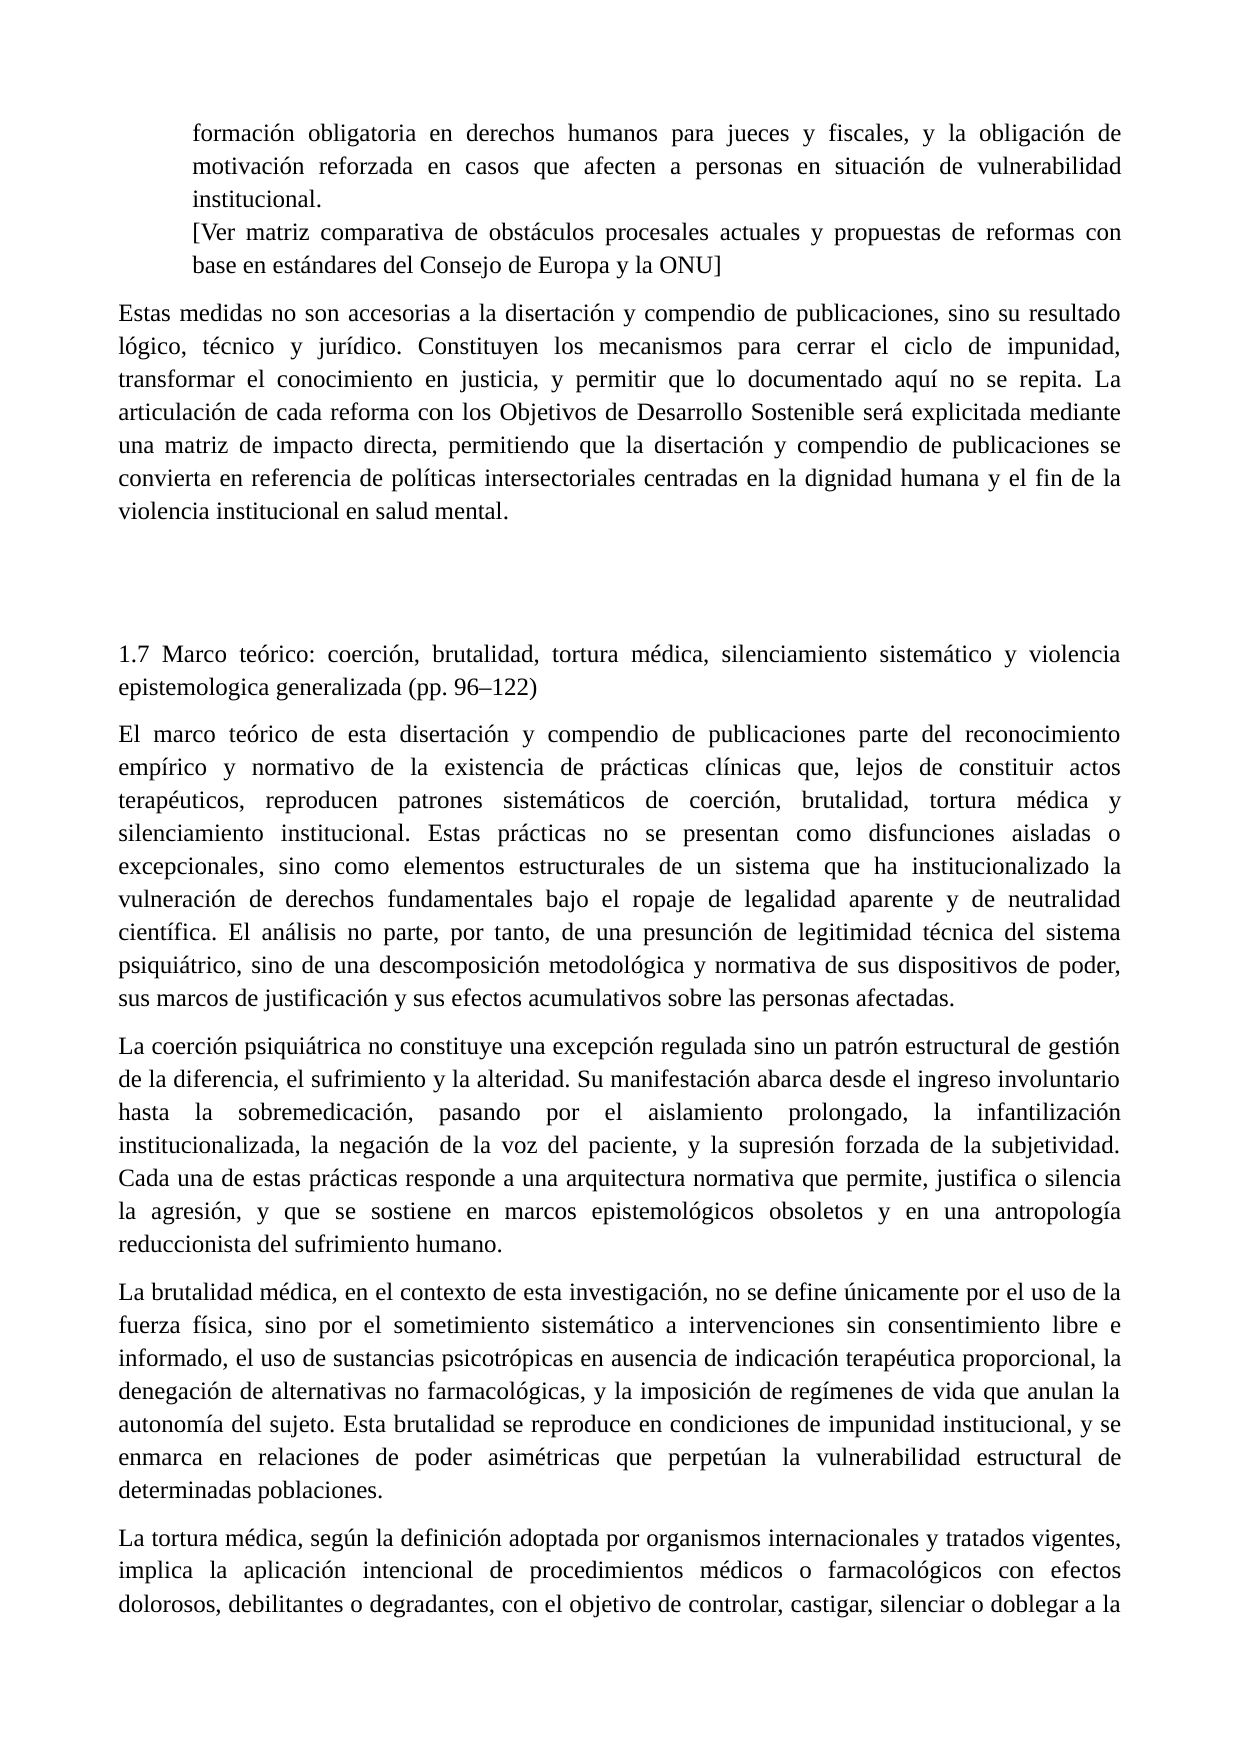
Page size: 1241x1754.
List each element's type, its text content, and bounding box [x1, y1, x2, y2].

text La tortura médica, según la definición adoptada por organismos internacionales y tratados vigentes, implica la aplicación intencional de procedimientos médicos o farmacológicos con efectos dolorosos, debilitantes o degradantes, con el objetivo de controlar, castigar, silenciar o doblegar a la [118, 1523, 1122, 1617]
text Estas medidas no son accesorias a la disertación y compendio de publicaciones, sino su resultado lógico, técnico y jurídico. Constituyen los mecanismos para cerrar el ciclo de impunidad, transformar el conocimiento en justicia, y permitir que lo documentado aquí no se repita. La articulación de cada reforma con los Objetivos de Desarrollo Sostenible será explicitada mediante una matriz de impacto directa, permitiendo que la disertación y compendio de publicaciones se convierta en referencia de políticas intersectoriales centradas en la dignidad humana y el fin de la violencia institucional en salud mental. [118, 298, 1122, 525]
text 1.7 Marco teórico: coerción, brutalidad, tortura médica, silenciamiento sistemático y violencia epistemologica generalizada (pp. 96–122) [118, 639, 1122, 701]
text La coerción psiquiátrica no constituye una excepción regulada sino un patrón estructural de gestión de la diferencia, el sufrimiento y la alteridad. Su manifestación abarca desde el ingreso involuntario hasta la sobremedicación, pasando por el aislamiento prolongado, la infantilización institucionalizada, la negación de la voz del paciente, y la supresión forzada de la subjetividad. Cada una de estas prácticas responde a una arquitectura normativa que permite, justifica o silencia la agresión, y que se sostiene en marcos epistemológicos obsoletos y en una antropología reduccionista del sufrimiento humano. [118, 1031, 1122, 1258]
list formación obligatoria en derechos humanos para jueces y fiscales, y la obligación de motivación reforzada en casos que afecten a personas en situación de vulnerabilidad institucional. [Ver matriz comparativa de obstáculos procesales actuales y propuestas de reformas con base en estándares del Consejo de Europa y la ONU] [162, 118, 1122, 279]
text El marco teórico de esta disertación y compendio de publicaciones parte del reconocimiento empírico y normativo de la existencia de prácticas clínicas que, lejos de constituir actos terapéuticos, reproducen patrones sistemáticos de coerción, brutalidad, tortura médica y silenciamiento institucional. Estas prácticas no se presentan como disfunciones aisladas o excepcionales, sino como elementos estructurales de un sistema que ha institucionalizado la vulneración de derechos fundamentales bajo el ropaje de legalidad aparente y de neutralidad científica. El análisis no parte, por tanto, de una presunción de legitimidad técnica del sistema psiquiátrico, sino de una descomposición metodológica y normativa de sus dispositivos de poder, sus marcos de justificación y sus efectos acumulativos sobre las personas afectadas. [118, 719, 1122, 1012]
text La brutalidad médica, en el contexto de esta investigación, no se define únicamente por el uso de la fuerza física, sino por el sometimiento sistemático a intervenciones sin consentimiento libre e informado, el uso de sustancias psicotrópicas en ausencia de indicación terapéutica proporcional, la denegación de alternativas no farmacológicas, y la imposición de regímenes de vida que anulan la autonomía del sujeto. Esta brutalidad se reproduce en condiciones de impunidad institucional, y se enmarca en relaciones de poder asimétricas que perpetúan la vulnerabilidad estructural de determinadas poblaciones. [118, 1277, 1122, 1504]
